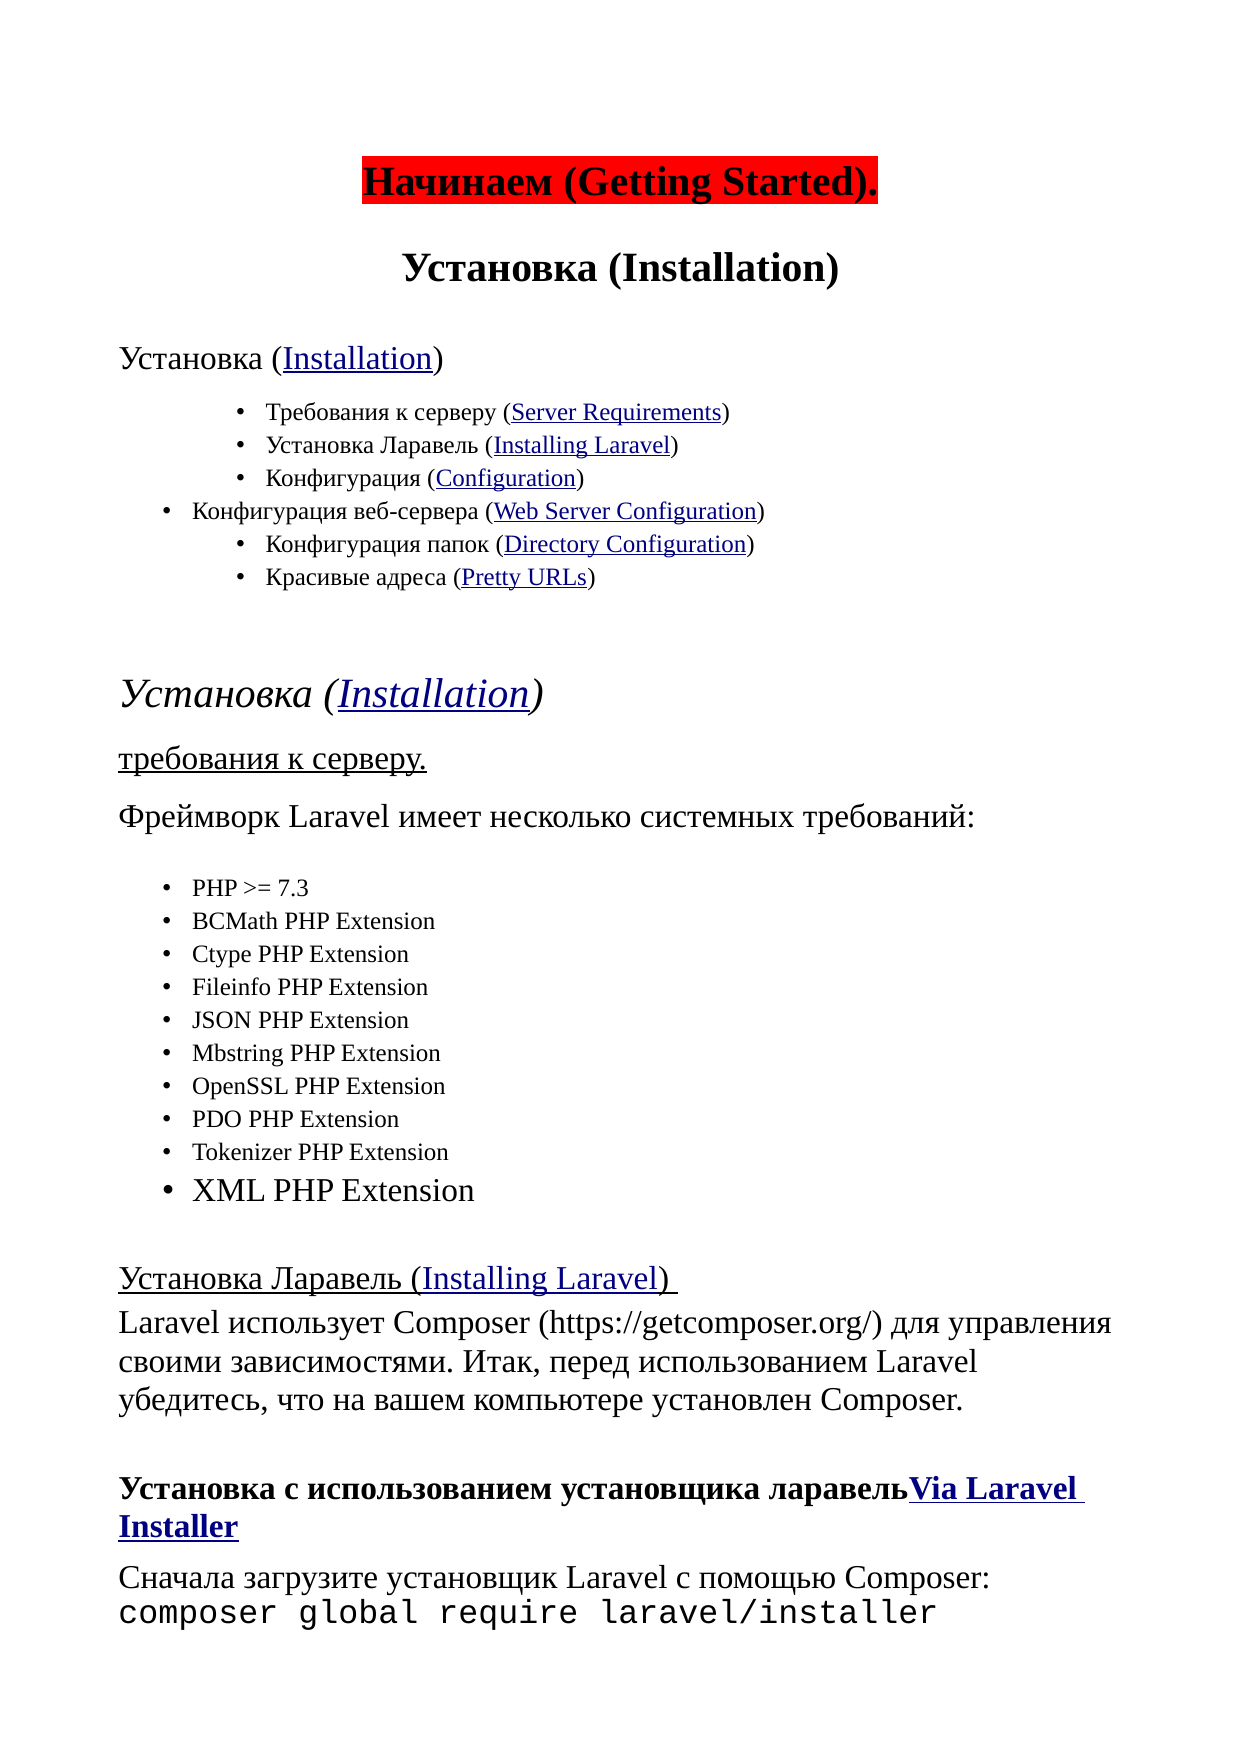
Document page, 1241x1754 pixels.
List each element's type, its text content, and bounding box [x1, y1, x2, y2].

text требования к серверу. [118, 738, 1122, 776]
list Красивые адреса (Pretty URLs) [236, 562, 1122, 591]
list Требования к серверу (Server Requirements) [236, 397, 1122, 426]
text Установка (Installation) [118, 668, 1122, 716]
list OpenSSL PHP Extension [162, 1071, 1122, 1100]
text Установка (Installation) [118, 243, 1122, 291]
text Laravel использует Composer (https://getcomposer.org/) для управления своими зависимостями. Итак, перед использованием Laravel убедитесь, что на вашем компьютере установлен Composer. [118, 1303, 1122, 1418]
text Фреймворк Laravel имеет несколько системных требований: [118, 797, 1122, 873]
list Ctype PHP Extension [162, 939, 1122, 968]
list Конфигурация папок (Directory Configuration) [236, 529, 1122, 558]
list Конфигурация веб-сервера (Web Server Configuration) [162, 496, 1122, 525]
text Начинаем (Getting Started). [118, 156, 1122, 204]
list PHP >= 7.3 [162, 873, 1122, 902]
list BCMath PHP Extension [162, 906, 1122, 935]
subtitle Установка с использованием установщика ларавельVia Laravel Installer [118, 1468, 1122, 1545]
list Fileinfo PHP Extension [162, 972, 1122, 1001]
text Сначала загрузите установщик Laravel с помощью Composer: [118, 1558, 1122, 1596]
list Tokenizer PHP Extension [162, 1137, 1122, 1166]
list JSON PHP Extension [162, 1005, 1122, 1034]
list XML PHP Extension [162, 1170, 1122, 1209]
text Установка Ларавель (Installing Laravel) [118, 1258, 1122, 1297]
text Установка (Installation) [118, 338, 1122, 377]
list Конфигурация (Configuration) [236, 463, 1122, 492]
list Mbstring PHP Extension [162, 1038, 1122, 1067]
text composer global require laravel/installer [118, 1596, 1122, 1634]
list PDO PHP Extension [162, 1104, 1122, 1133]
list Установка Ларавель (Installing Laravel) [236, 430, 1122, 459]
